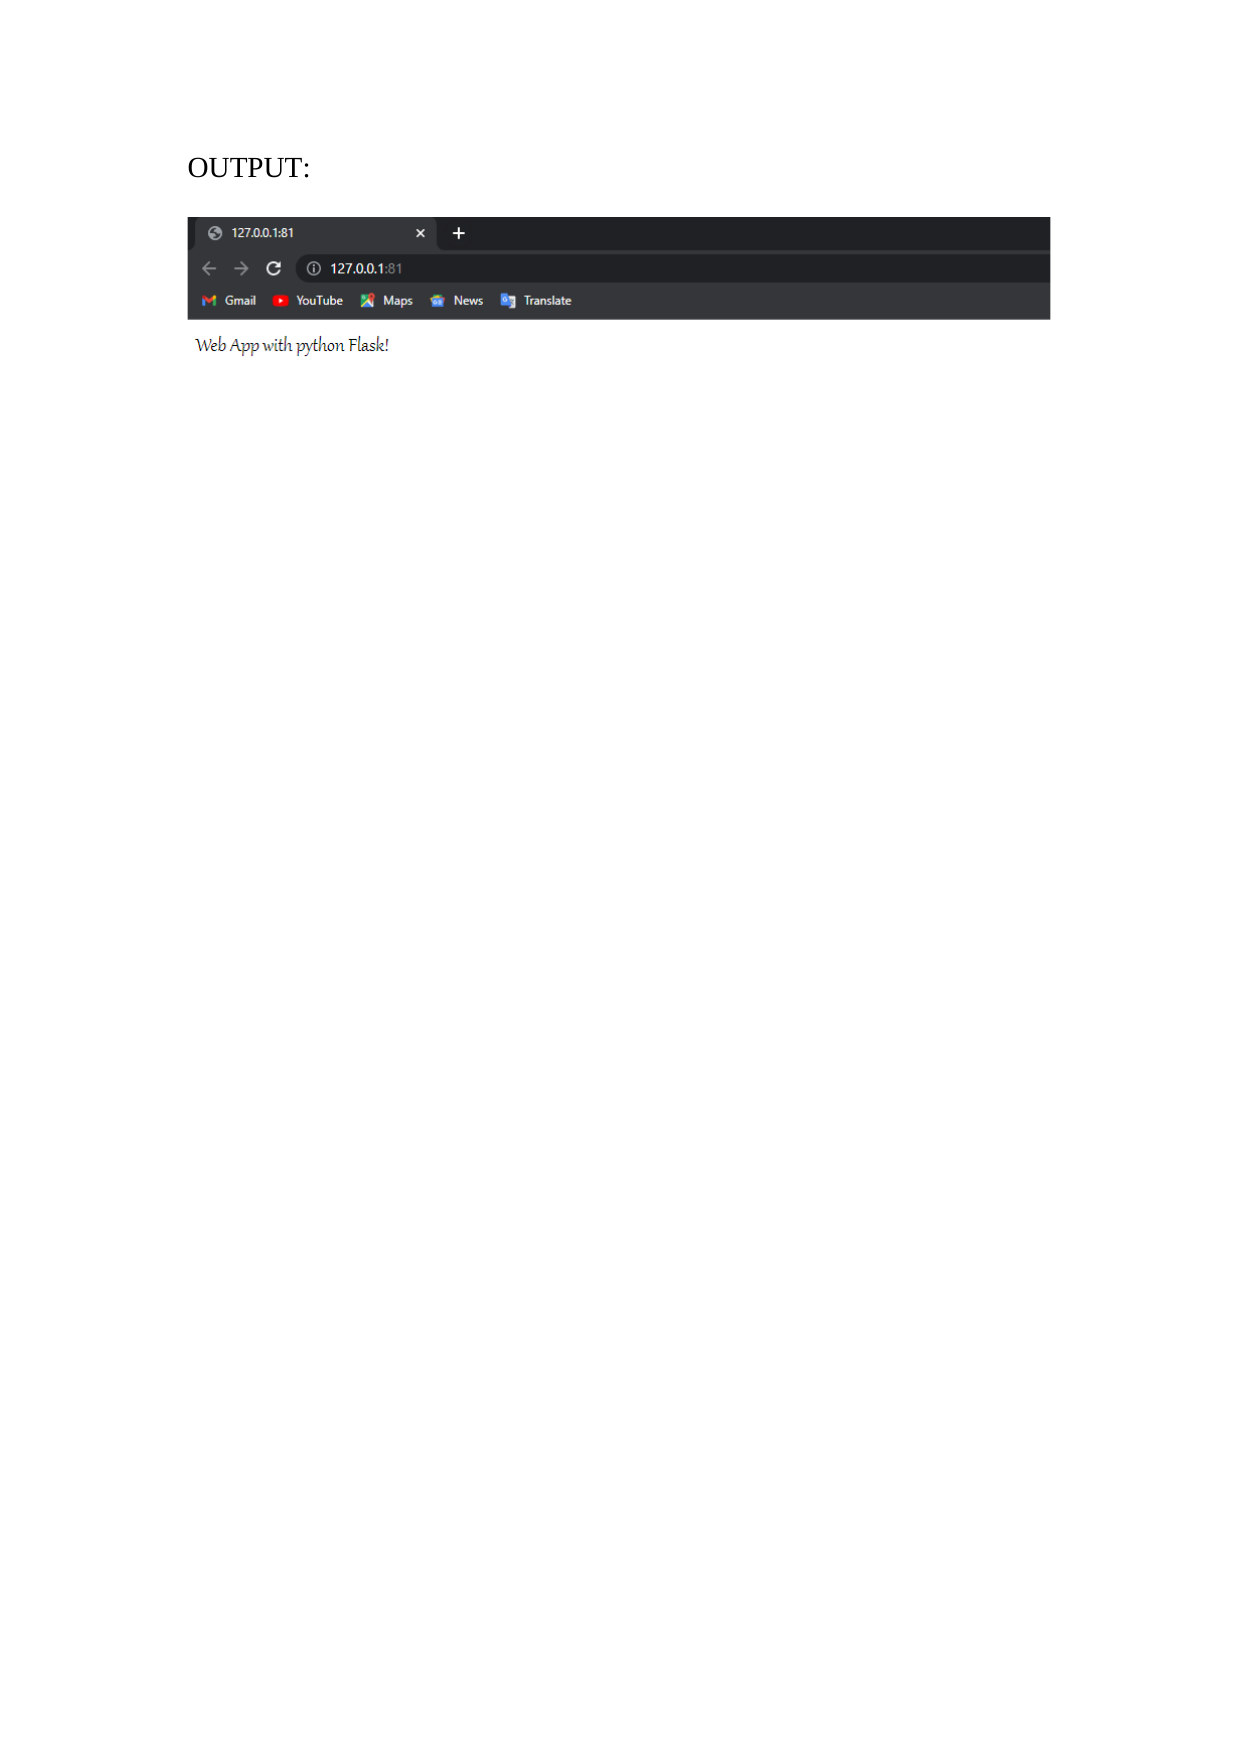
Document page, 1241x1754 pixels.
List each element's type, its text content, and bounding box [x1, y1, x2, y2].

picture [187, 217, 1051, 765]
text OUTPUT: [187, 150, 1053, 183]
